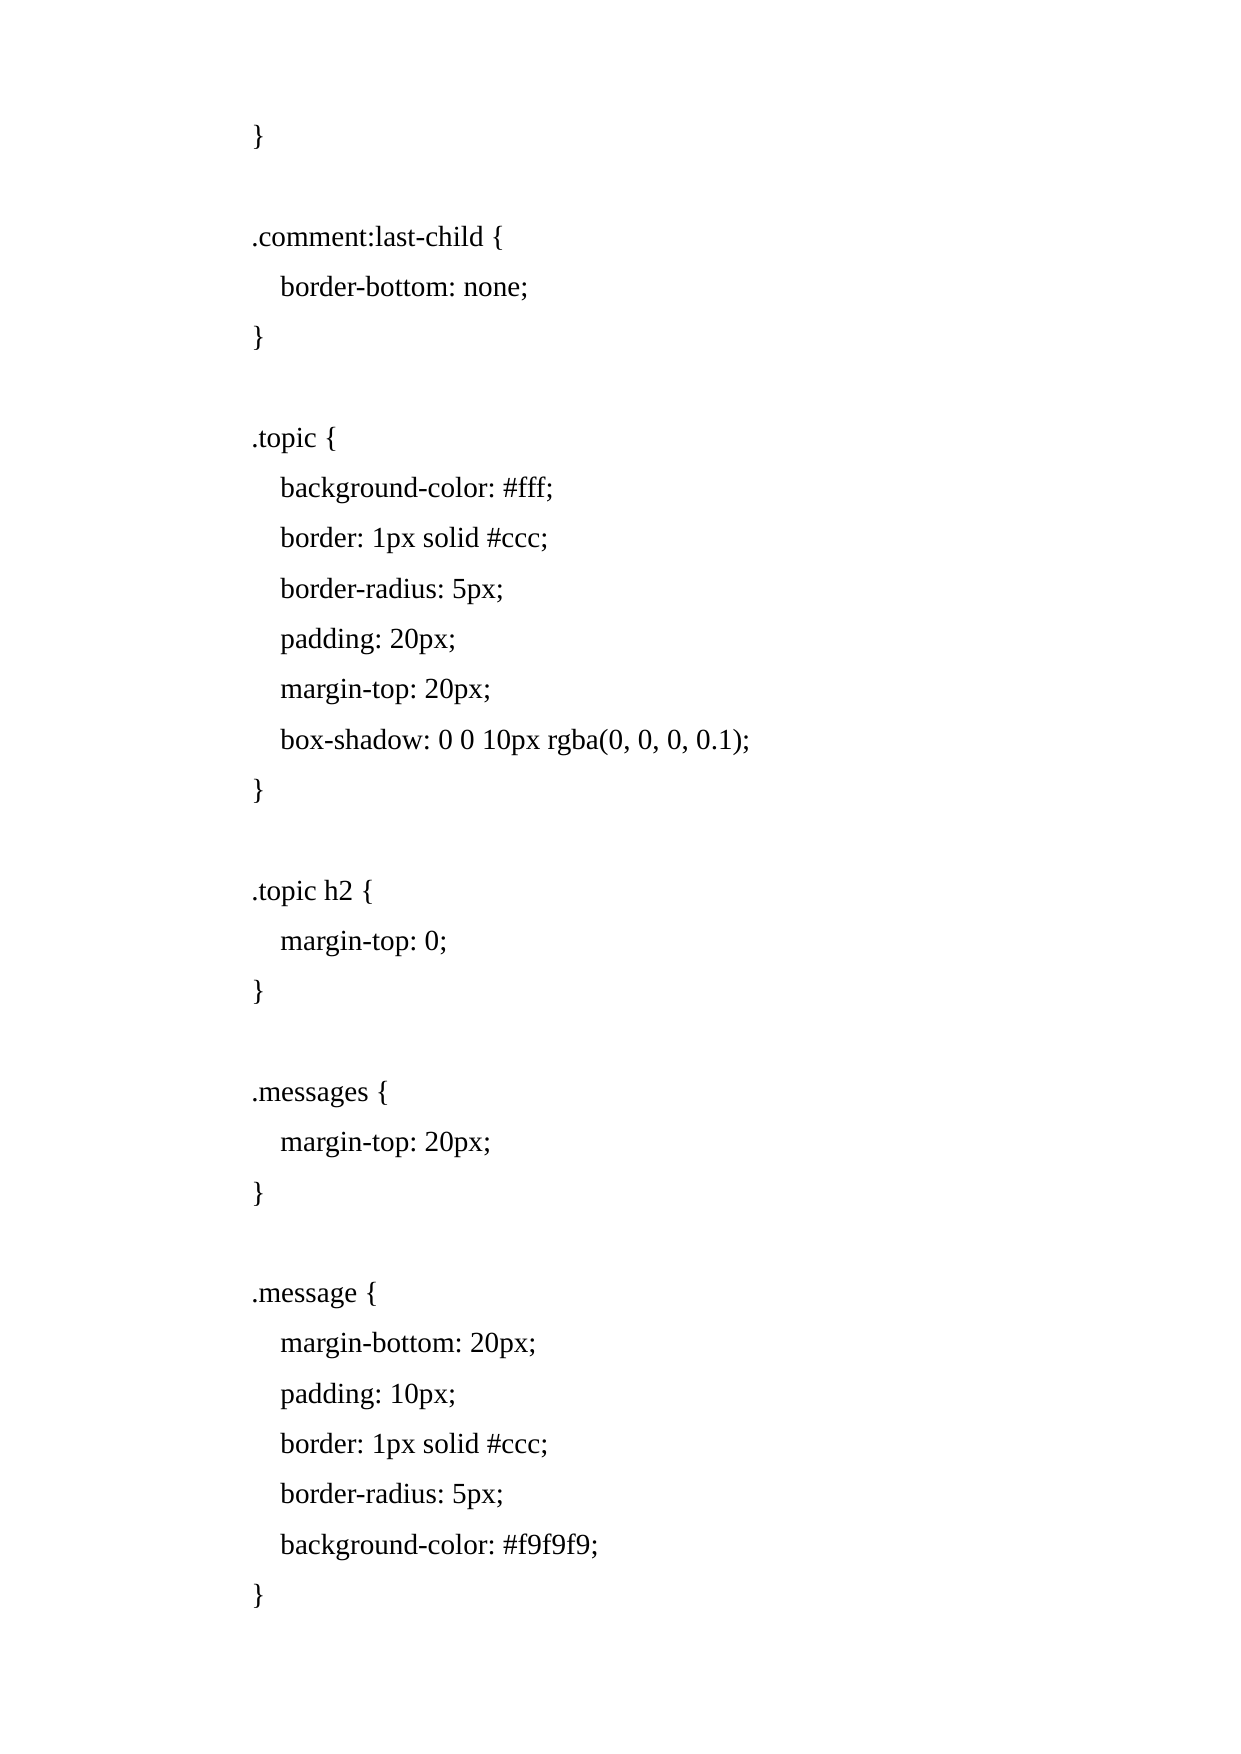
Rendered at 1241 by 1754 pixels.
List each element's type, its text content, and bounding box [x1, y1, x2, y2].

text .comment:last-child { [177, 219, 1152, 252]
text margin-top: 20px; [177, 672, 1152, 705]
text background-color: #f9f9f9; [177, 1527, 1152, 1560]
text .topic h2 { [177, 873, 1152, 906]
text padding: 20px; [177, 621, 1152, 655]
text border: 1px solid #ccc; [177, 521, 1152, 554]
text } [177, 319, 1152, 353]
text } [177, 118, 1152, 152]
text } [177, 772, 1152, 806]
text .topic { [177, 420, 1152, 453]
text .message { [177, 1275, 1152, 1309]
text margin-top: 0; [177, 923, 1152, 957]
text .messages { [177, 1074, 1152, 1108]
text } [177, 1577, 1152, 1611]
text border-bottom: none; [177, 269, 1152, 303]
text box-shadow: 0 0 10px rgba(0, 0, 0, 0.1); [177, 722, 1152, 755]
text } [177, 1175, 1152, 1208]
text border-radius: 5px; [177, 1477, 1152, 1510]
text background-color: #fff; [177, 470, 1152, 504]
text border: 1px solid #ccc; [177, 1426, 1152, 1460]
text } [177, 973, 1152, 1007]
text padding: 10px; [177, 1376, 1152, 1409]
text margin-bottom: 20px; [177, 1326, 1152, 1359]
text margin-top: 20px; [177, 1124, 1152, 1158]
text border-radius: 5px; [177, 571, 1152, 604]
